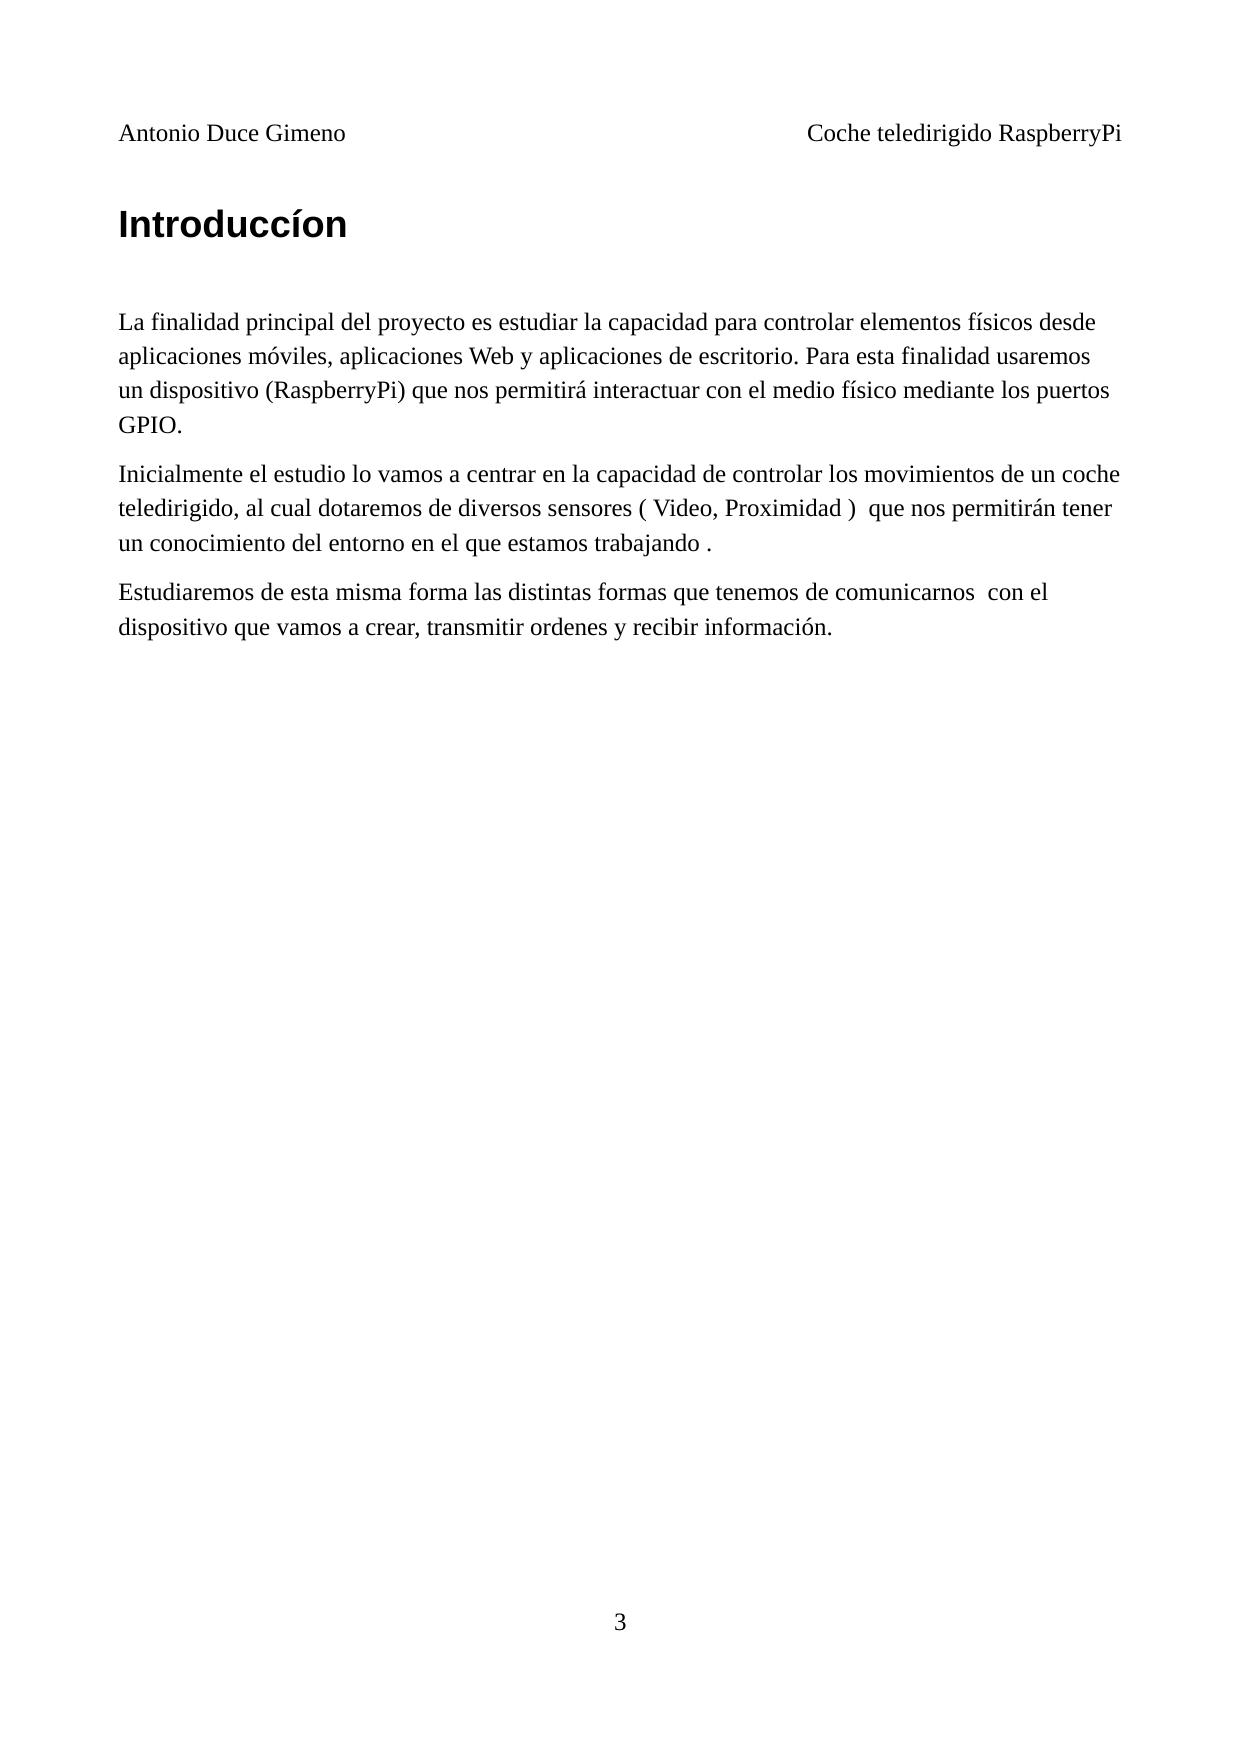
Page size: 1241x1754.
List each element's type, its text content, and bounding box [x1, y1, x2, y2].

text Inicialmente el estudio lo vamos a centrar en la capacidad de controlar los movimientos de un coche teledirigido, al cual dotaremos de diversos sensores ( Video, Proximidad ) que nos permitirán tener un conocimiento del entorno en el que estamos trabajando . [118, 459, 1122, 557]
text La finalidad principal del proyecto es estudiar la capacidad para controlar elementos físicos desde aplicaciones móviles, aplicaciones Web y aplicaciones de escritorio. Para esta finalidad usaremos un dispositivo (RaspberryPi) que nos permitirá interactuar con el medio físico mediante los puertos GPIO. [118, 307, 1122, 439]
text Estudiaremos de esta misma forma las distintas formas que tenemos de comunicarnos con el dispositivo que vamos a crear, transmitir ordenes y recibir información. [118, 577, 1122, 640]
subtitle Introduccíon [118, 201, 1122, 245]
